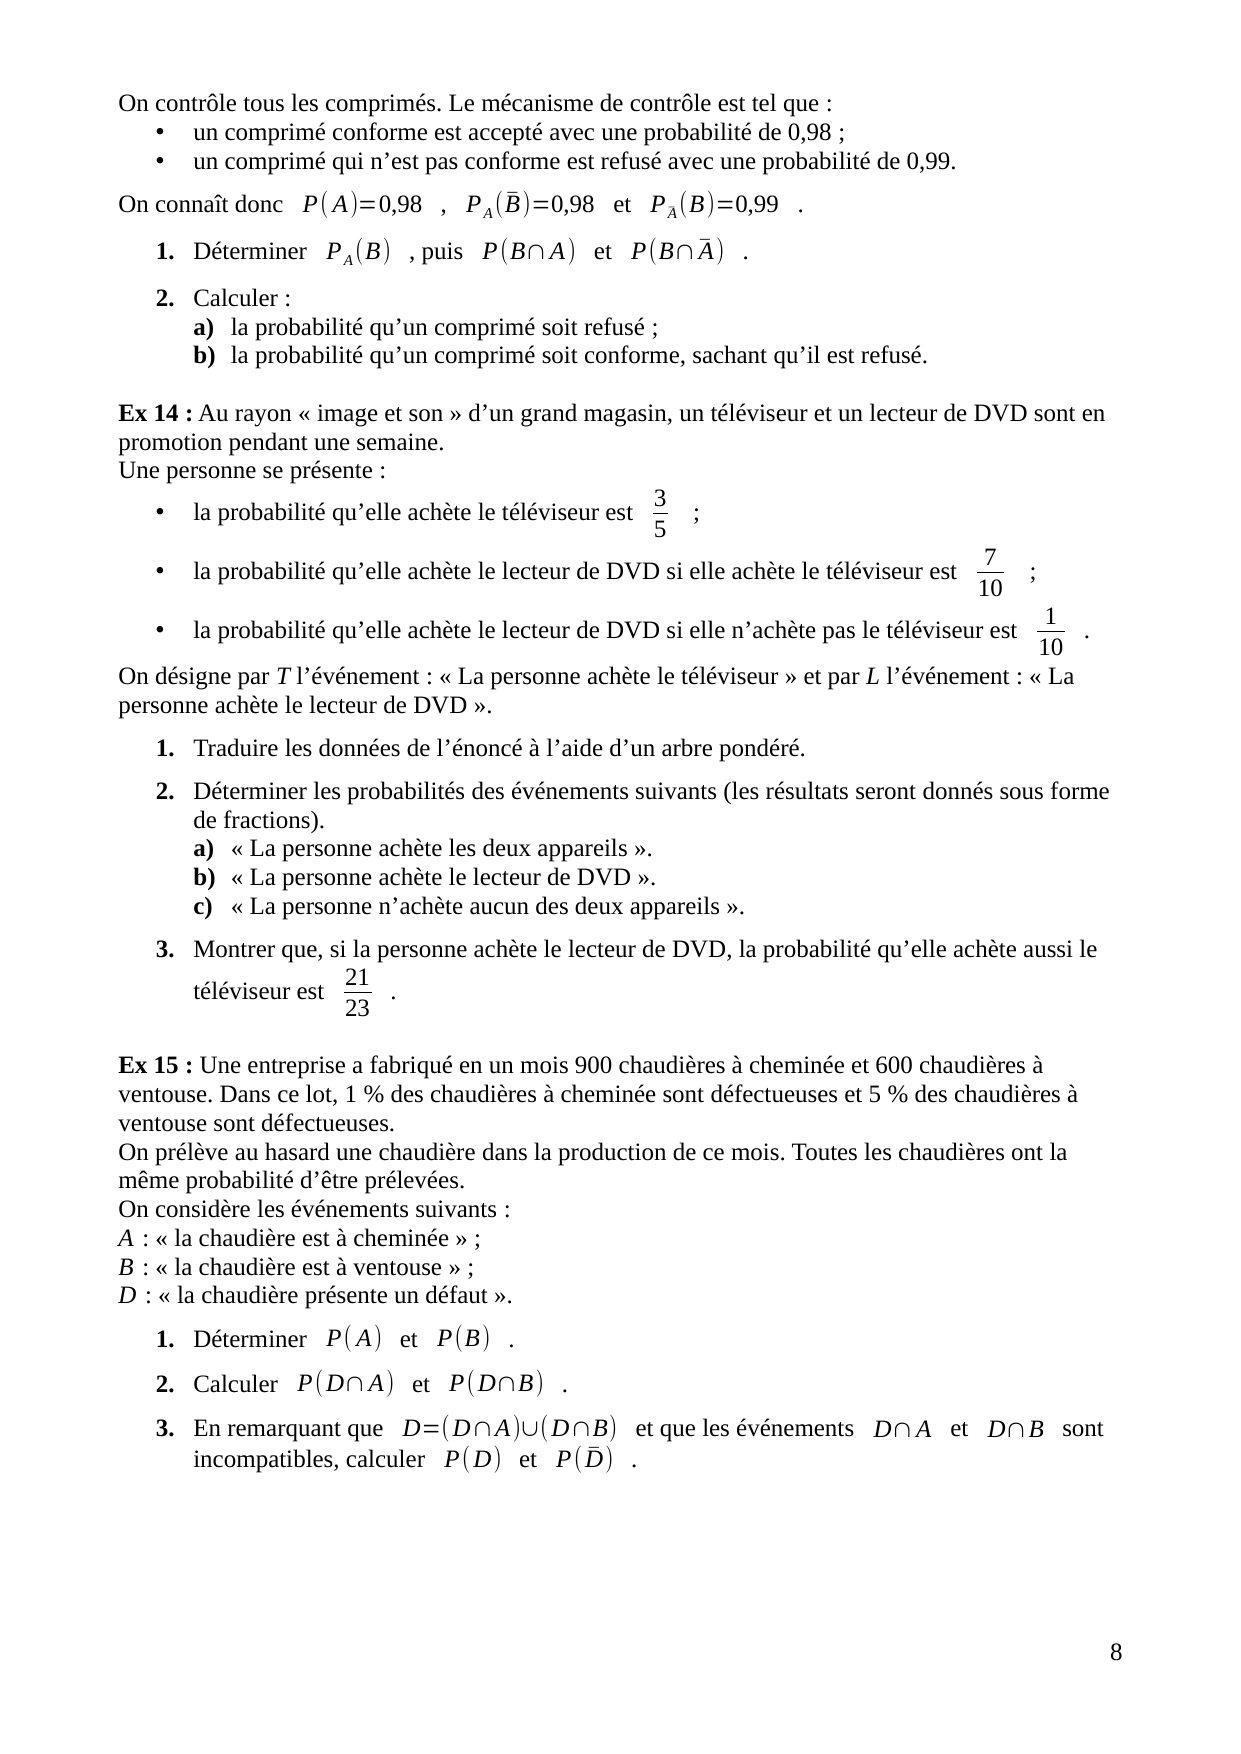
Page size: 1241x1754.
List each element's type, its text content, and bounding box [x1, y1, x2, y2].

list En remarquant queet que les événementsetsont incompatibles, calculeret. [156, 1413, 1122, 1474]
text On désigne par T l’événement : « La personne achète le téléviseur » et par L l’événement : « La personne achète le lecteur de DVD ». [118, 661, 1122, 718]
list Détermineret. [156, 1324, 1122, 1354]
list la probabilité qu’elle achète le lecteur de DVD si elle achète le téléviseur est ; [156, 543, 1122, 602]
text On connaît donc,et. [118, 189, 1122, 222]
list la probabilité qu’un comprimé soit refusé ; [193, 312, 1122, 340]
text On contrôle tous les comprimés. Le mécanisme de contrôle est tel que : [118, 88, 1122, 117]
text Ex 14 : Au rayon « image et son » d’un grand magasin, un téléviseur et un lecteur de DVD sont en promotion pendant une semaine. [118, 398, 1122, 455]
list « La personne achète le lecteur de DVD ». [193, 862, 1122, 891]
list Déterminer, puiset. [156, 236, 1122, 268]
text B : « la chaudière est à ventouse » ; [118, 1252, 1122, 1281]
text On prélève au hasard une chaudière dans la production de ce mois. Toutes les chaudières ont la même probabilité d’être prélevées. [118, 1137, 1122, 1194]
list « La personne n’achète aucun des deux appareils ». [193, 891, 1122, 920]
text Ex 15 : Une entreprise a fabriqué en un mois 900 chaudières à cheminée et 600 chaudières à ventouse. Dans ce lot, 1 % des chaudières à cheminée sont défectueuses et 5 % des chaudières à ventouse sont défectueuses. [118, 1051, 1122, 1137]
text D : « la chaudière présente un défaut ». [118, 1281, 1122, 1309]
list la probabilité qu’un comprimé soit conforme, sachant qu’il est refusé. [193, 340, 1122, 369]
list « La personne achète les deux appareils ». [193, 833, 1122, 862]
list Traduire les données de l’énoncé à l’aide d’un arbre pondéré. [156, 733, 1122, 762]
list Calculer : [156, 283, 1122, 312]
text Une personne se présente : [118, 455, 1122, 484]
list la probabilité qu’elle achète le lecteur de DVD si elle n’achète pas le téléviseur est. [156, 602, 1122, 661]
list la probabilité qu’elle achète le téléviseur est ; [156, 484, 1122, 543]
list un comprimé qui n’est pas conforme est refusé avec une probabilité de 0,99. [156, 146, 1122, 175]
list Calculeret. [156, 1369, 1122, 1399]
text A : « la chaudière est à cheminée » ; [118, 1223, 1122, 1252]
list Déterminer les probabilités des événements suivants (les résultats seront donnés sous forme de fractions). [156, 776, 1122, 833]
text On considère les événements suivants : [118, 1194, 1122, 1223]
list Montrer que, si la personne achète le lecteur de DVD, la probabilité qu’elle achète aussi le téléviseur est. [156, 934, 1122, 1022]
list un comprimé conforme est accepté avec une probabilité de 0,98 ; [156, 117, 1122, 146]
